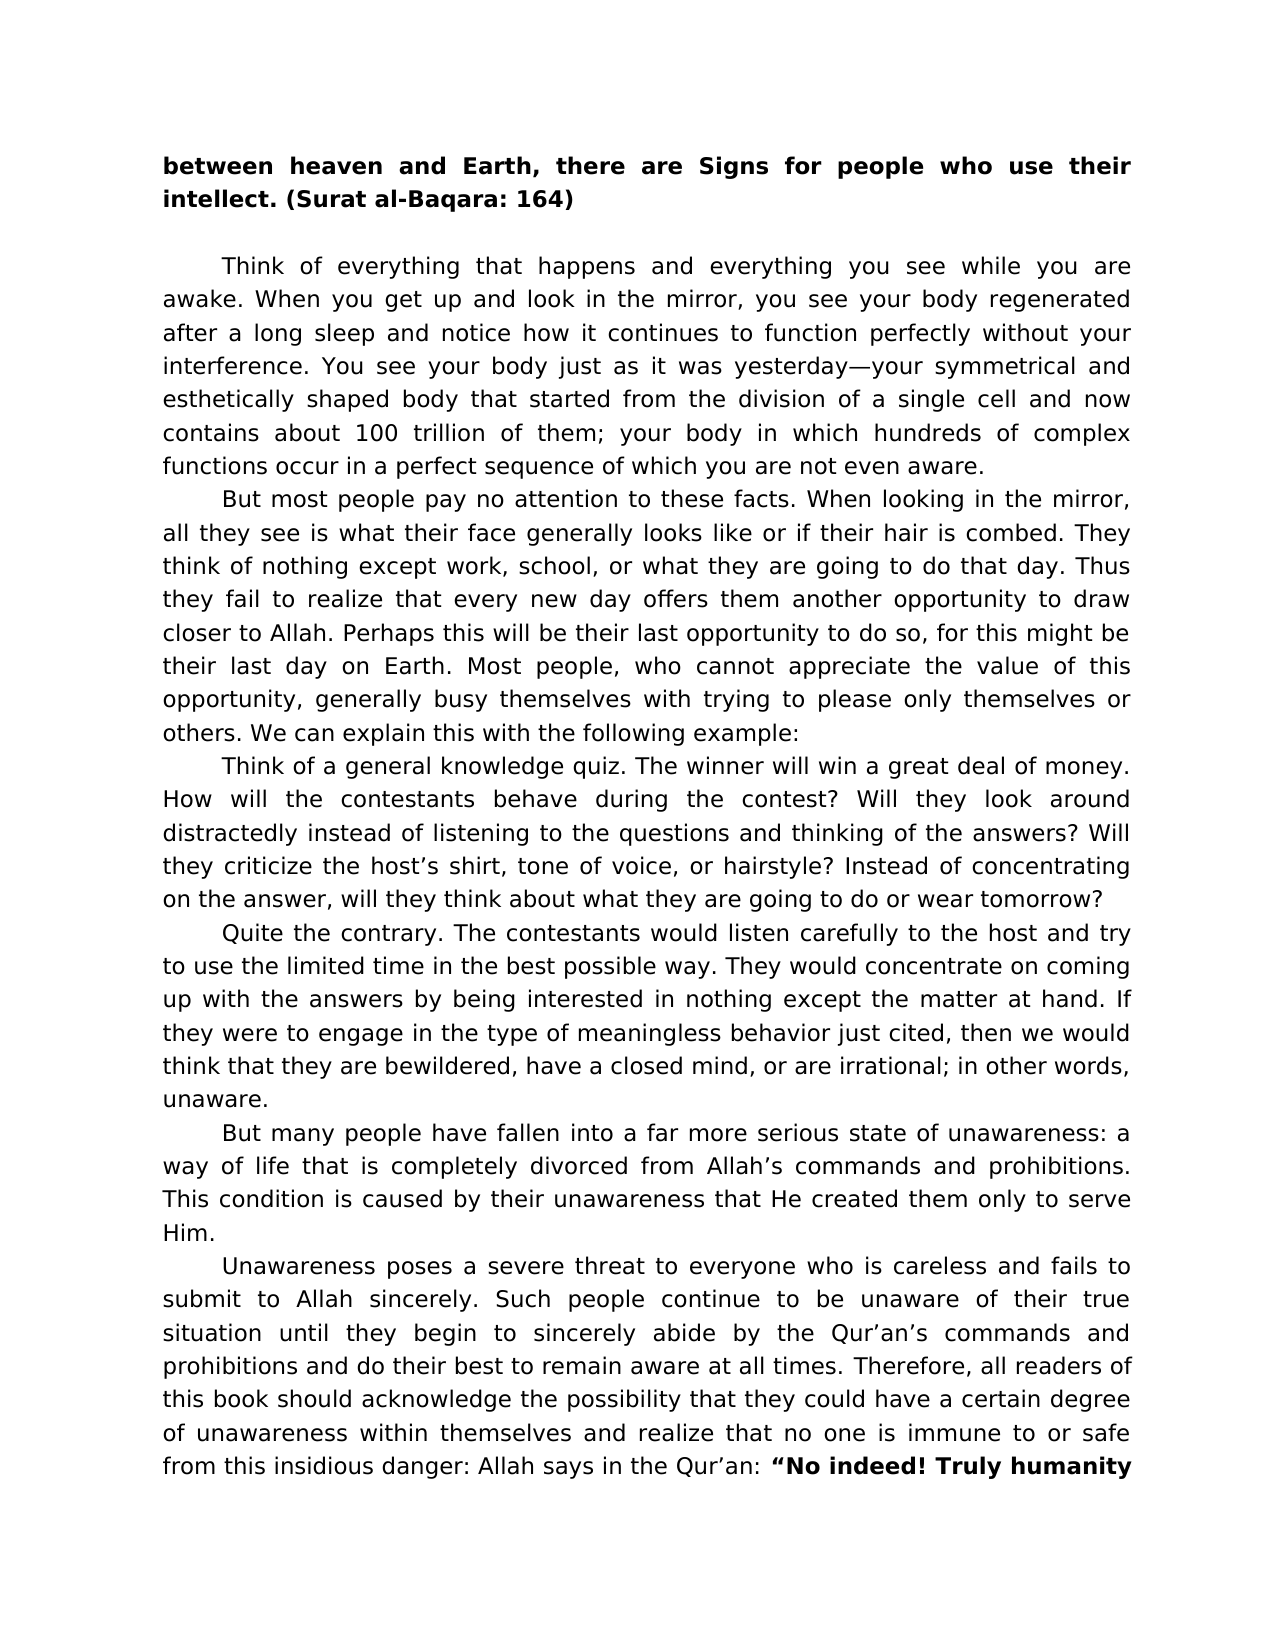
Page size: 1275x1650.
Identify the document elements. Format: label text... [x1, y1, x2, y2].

text But many people have fallen into a far more serious state of unawareness: a way of life that is completely divorced from Allah’s commands and prohibitions. This condition is caused by their unawareness that He created them only to serve Him. [162, 1114, 1132, 1248]
text But most people pay no attention to these facts. When looking in the mirror, all they see is what their face generally looks like or if their hair is combed. They think of nothing except work, school, or what they are going to do that day. Thus they fail to realize that every new day offers them another opportunity to draw closer to Allah. Perhaps this will be their last opportunity to do so, for this might be their last day on Earth. Most people, who cannot appreciate the value of this opportunity, generally busy themselves with trying to please only themselves or others. We can explain this with the following example: [162, 481, 1132, 748]
text Think of everything that happens and everything you see while you are awake. When you get up and look in the mirror, you see your body regenerated after a long sleep and notice how it continues to function perfectly without your interference. You see your body just as it was yesterday—your symmetrical and esthetically shaped body that started from the division of a single cell and now contains about 100 trillion of them; your body in which hundreds of complex functions occur in a perfect sequence of which you are not even aware. [162, 248, 1132, 481]
text between heaven and Earth, there are Signs for people who use their intellect. (Surat al-Baqara: 164) [162, 148, 1132, 214]
text Think of a general knowledge quiz. The winner will win a great deal of money. How will the contestants behave during the contest? Will they look around distractedly instead of listening to the questions and thinking of the answers? Will they criticize the host’s shirt, tone of voice, or hairstyle? Instead of concentrating on the answer, will they think about what they are going to do or wear tomorrow? [162, 748, 1132, 914]
text Unawareness poses a severe threat to everyone who is careless and fails to submit to Allah sincerely. Such people continue to be unaware of their true situation until they begin to sincerely abide by the Qur’an’s commands and prohibitions and do their best to remain aware at all times. Therefore, all readers of this book should acknowledge the possibility that they could have a certain degree of unawareness within themselves and realize that no one is immune to or safe from this insidious danger: Allah says in the Qur’an: “No indeed! Truly humanity [162, 1248, 1132, 1481]
text Quite the contrary. The contestants would listen carefully to the host and try to use the limited time in the best possible way. They would concentrate on coming up with the answers by being interested in nothing except the matter at hand. If they were to engage in the type of meaningless behavior just cited, then we would think that they are bewildered, have a closed mind, or are irrational; in other words, unaware. [162, 914, 1132, 1114]
